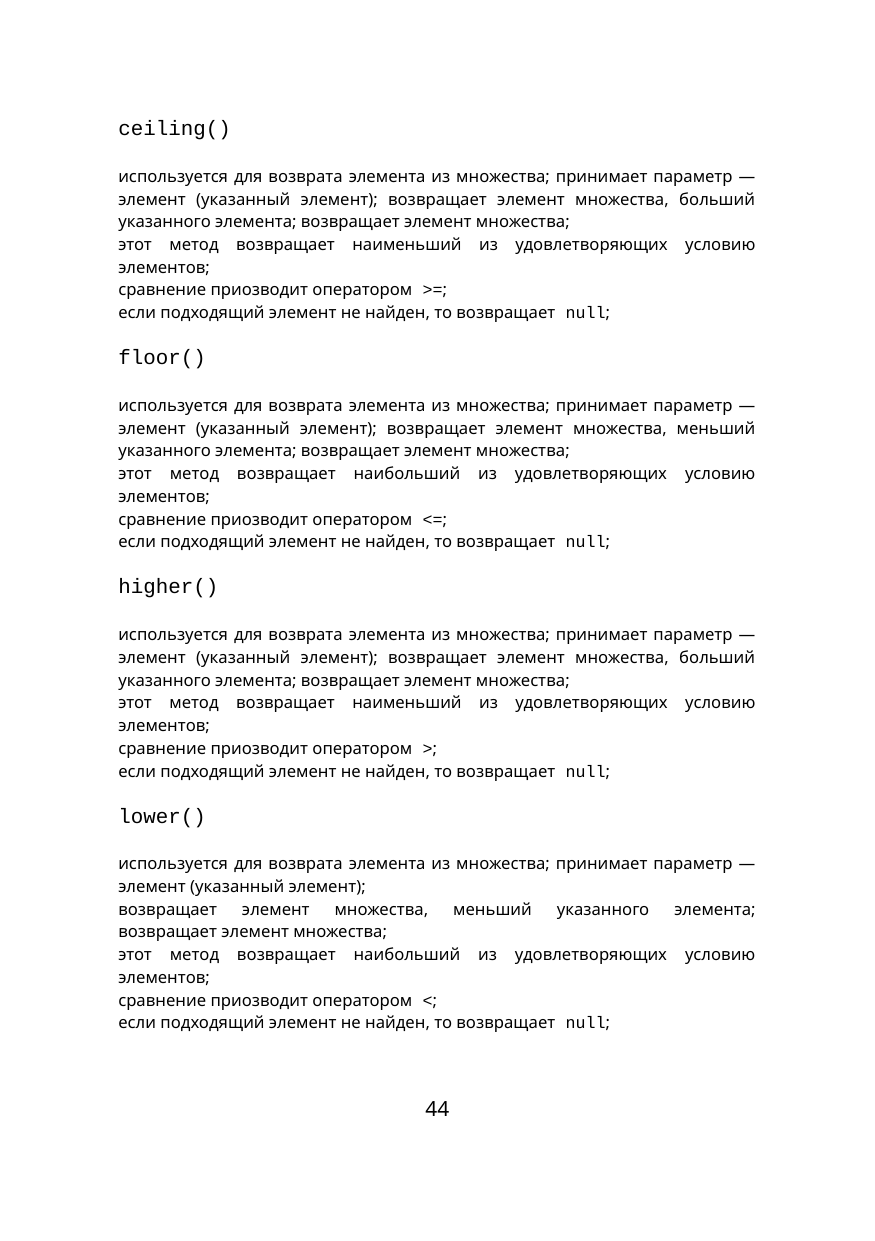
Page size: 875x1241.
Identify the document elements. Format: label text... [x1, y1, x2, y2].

text сравнение приозводит оператором <=; [118, 507, 756, 530]
text если подходящий элемент не найден, то возвращает null; [118, 301, 756, 324]
text floor() [118, 347, 756, 371]
text higher() [118, 576, 756, 600]
text сравнение приозводит оператором >; [118, 736, 756, 759]
text сравнение приозводит оператором <; [118, 988, 756, 1011]
text используется для возврата элемента из множества; принимает параметр — элемент (указанный элемент); [118, 852, 756, 897]
text lower() [118, 806, 756, 829]
text этот метод возвращает наименьший из удовлетворяющих условию элементов; [118, 233, 756, 278]
text этот метод возвращает наибольший из удовлетворяющих условию элементов; [118, 943, 756, 988]
text используется для возврата элемента из множества; принимает параметр — элемент (указанный элемент); возвращает элемент множества, больший указанного элемента; возвращает элемент множества; [118, 164, 756, 233]
text если подходящий элемент не найден, то возвращает null; [118, 1011, 756, 1034]
text сравнение приозводит оператором >=; [118, 278, 756, 301]
text возвращает элемент множества, меньший указанного элемента; возвращает элемент множества; [118, 897, 756, 943]
text используется для возврата элемента из множества; принимает параметр — элемент (указанный элемент); возвращает элемент множества, больший указанного элемента; возвращает элемент множества; [118, 623, 756, 691]
text этот метод возвращает наименьший из удовлетворяющих условию элементов; [118, 691, 756, 736]
text этот метод возвращает наибольший из удовлетворяющих условию элементов; [118, 462, 756, 507]
text используется для возврата элемента из множества; принимает параметр — элемент (указанный элемент); возвращает элемент множества, меньший указанного элемента; возвращает элемент множества; [118, 394, 756, 462]
text если подходящий элемент не найден, то возвращает null; [118, 530, 756, 553]
text ceiling() [118, 118, 756, 142]
text если подходящий элемент не найден, то возвращает null; [118, 759, 756, 782]
